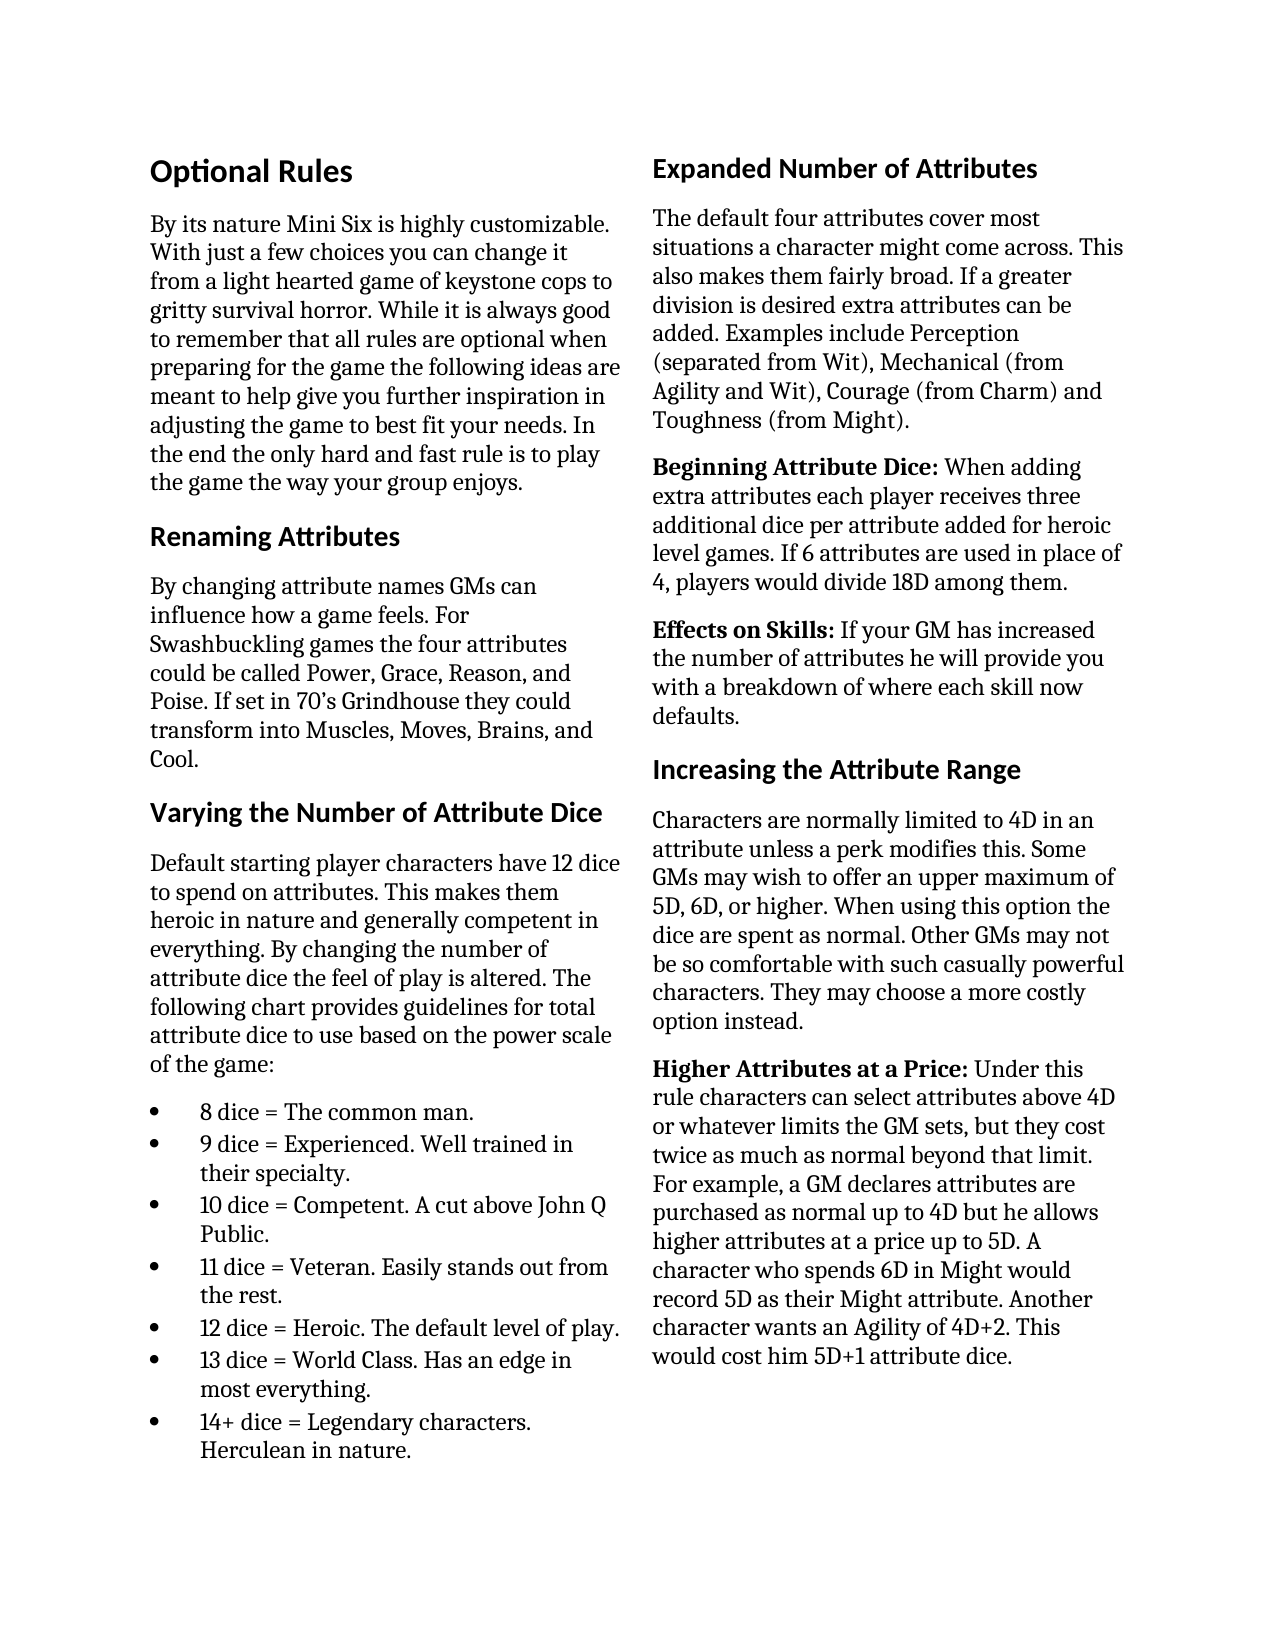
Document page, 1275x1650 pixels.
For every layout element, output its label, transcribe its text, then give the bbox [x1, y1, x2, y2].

subtitle Increasing the Attribute Range [652, 751, 1125, 787]
list 12 dice = Heroic. The default level of play. [150, 1314, 622, 1342]
list 13 dice = World Class. Has an edge in most everything. [150, 1346, 622, 1404]
list 14+ dice = Legendary characters. Herculean in nature. [150, 1407, 622, 1465]
text By its nature Mini Six is highly customizable. With just a few choices you can change it from a light hearted game of keystone cops to gritty survival horror. While it is always good to remember that all rules are optional when preparing for the game the following ideas are meant to help give you further inspiration in adjusting the game to best fit your needs. In the end the only hard and fast rule is to play the game the way your group enjoys. [150, 209, 622, 497]
text Higher Attributes at a Price: Under this rule characters can select attributes above 4D or whatever limits the GM sets, but they cost twice as much as normal beyond that limit. For example, a GM declares attributes are purchased as normal up to 4D but he allows higher attributes at a price up to 5D. A character who spends 6D in Might would record 5D as their Might attribute. Another character wants an Agility of 4D+2. This would cost him 5D+1 attribute dice. [652, 1054, 1125, 1371]
text Default starting player characters have 12 dice to spend on attributes. This makes them heroic in nature and generally competent in everything. By changing the number of attribute dice the feel of play is altered. The following chart provides guidelines for total attribute dice to use based on the power scale of the game: [150, 849, 622, 1079]
list 10 dice = Competent. A cut above John Q Public. [150, 1191, 622, 1249]
list 8 dice = The common man. [150, 1097, 622, 1126]
text Beginning Attribute Dice: When adding extra attributes each player receives three additional dice per attribute added for heroic level games. If 6 attributes are used in place of 4, players would divide 18D among them. [652, 453, 1125, 597]
list 11 dice = Veteran. Easily stands out from the rest. [150, 1252, 622, 1310]
text Effects on Skills: If your GM has increased the number of attributes he will provide you with a breakdown of where each skill now defaults. [652, 616, 1125, 731]
subtitle Expanded Number of Attributes [652, 150, 1125, 186]
subtitle Renaming Attributes [150, 518, 622, 553]
text By changing attribute names GMs can influence how a game feels. For Swashbuckling games the four attributes could be called Power, Grace, Reason, and Poise. If set in 70’s Grindhouse they could transform into Muscles, Moves, Brains, and Cool. [150, 572, 622, 773]
subtitle Varying the Number of Attribute Dice [150, 794, 622, 830]
list 9 dice = Experienced. Well trained in their specialty. [150, 1130, 622, 1187]
text The default four attributes cover most situations a character might come across. This also makes them fairly broad. If a greater division is desired extra attributes can be added. Examples include Perception (separated from Wit), Mechanical (from Agility and Wit), Courage (from Charm) and Toughness (from Might). [652, 204, 1125, 434]
subtitle Optional Rules [150, 150, 622, 191]
text Characters are normally limited to 4D in an attribute unless a perk modifies this. Some GMs may wish to offer an upper maximum of 5D, 6D, or higher. When using this option the dice are spent as normal. Other GMs may not be so comfortable with such casually powerful characters. They may choose a more costly option instead. [652, 806, 1125, 1036]
